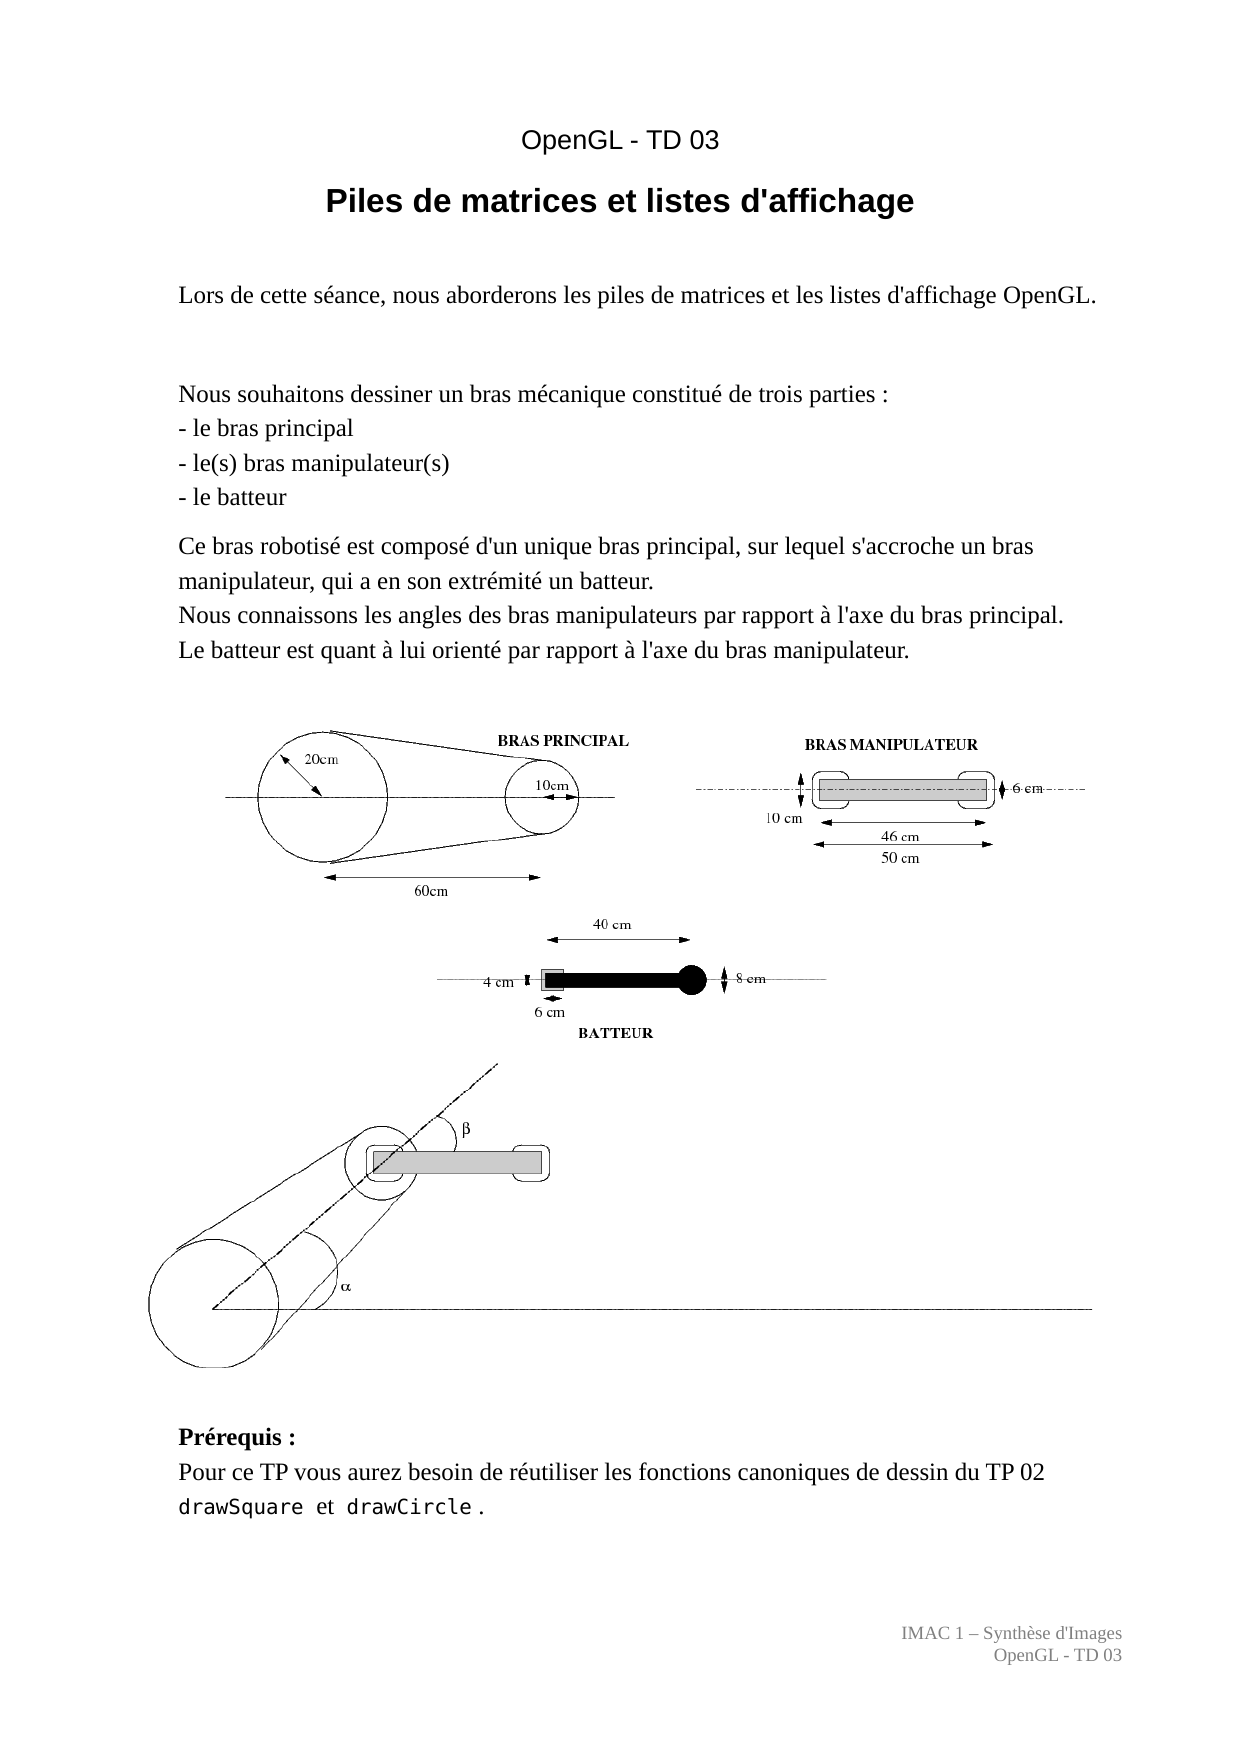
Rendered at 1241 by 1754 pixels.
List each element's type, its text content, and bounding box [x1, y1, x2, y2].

text Prérequis : Pour ce TP vous aurez besoin de réutiliser les fonctions canoniques de dessin du TP 02 drawSquare et drawCircle . [178, 1422, 1122, 1520]
subtitle OpenGL - TD 03 [118, 124, 1122, 156]
title Piles de matrices et listes d'affichage [118, 181, 1122, 219]
text Ce bras robotisé est composé d'un unique bras principal, sur lequel s'accroche un bras manipulateur, qui a en son extrémité un batteur. Nous connaissons les angles des bras manipulateurs par rapport à l'axe du bras principal. Le batteur est quant à lui orienté par rapport à l'axe du bras manipulateur. [178, 531, 1122, 663]
text Lors de cette séance, nous aborderons les piles de matrices et les listes d'affichage OpenGL. [178, 281, 1122, 309]
picture [148, 730, 1093, 1368]
text Nous souhaitons dessiner un bras mécanique constitué de trois parties : - le bras principal - le(s) bras manipulateur(s) - le batteur [178, 379, 1122, 511]
